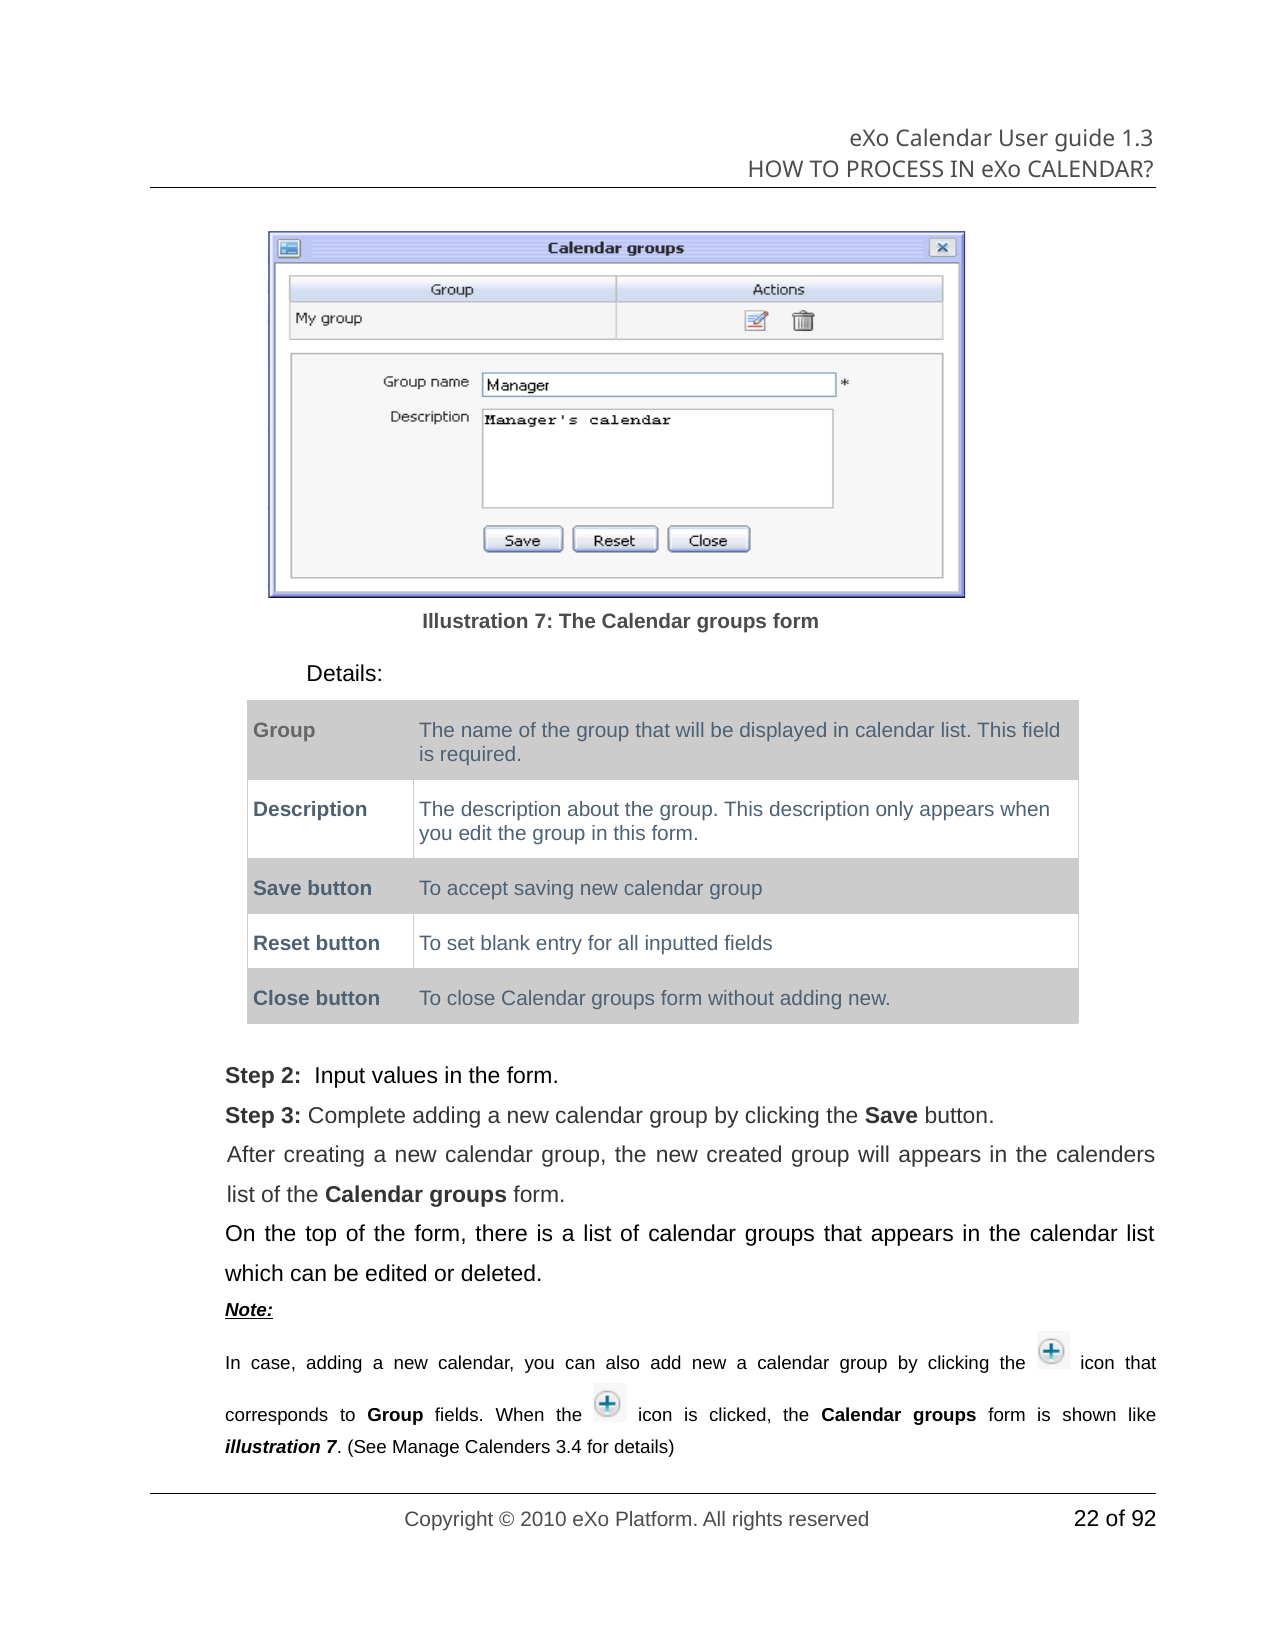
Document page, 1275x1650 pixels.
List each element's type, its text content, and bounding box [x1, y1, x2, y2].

table_cell To accept saving new calendar group [414, 859, 1078, 913]
table_cell Save button [248, 859, 413, 913]
picture [267, 230, 966, 598]
table_cell To close Calendar groups form without adding new. [414, 969, 1078, 1023]
list Illustration 7: The Calendar groups form [253, 243, 988, 633]
list Details: [253, 217, 1156, 687]
list Step 3: Complete adding a new calendar group by clicking the Save button. [187, 1102, 1156, 1128]
picture [593, 1383, 627, 1422]
picture [1037, 1331, 1070, 1369]
table_header Group [248, 701, 413, 779]
list In case, adding a new calendar, you can also add new a calendar group by clicking the icon that corresponds to Group fields. When the icon is clicked, the Calendar groups form is shown like illustration 7. (See Manage Calenders 3.4 for details) [187, 1332, 1156, 1457]
table_cell Description [248, 780, 413, 858]
list On the top of the form, there is a list of calendar groups that appears in the calendar list which can be edited or deleted. [187, 1220, 1156, 1286]
table_cell To set blank entry for all inputted fields [414, 914, 1078, 968]
list Step 2: Input values in the form. [187, 1062, 1156, 1089]
table_header The name of the group that will be displayed in calendar list. This field is required. [414, 701, 1078, 779]
table_cell The description about the group. This description only appears when you edit the group in this form. [414, 780, 1078, 858]
table_cell Close button [248, 969, 413, 1023]
list Note: [187, 1299, 1156, 1321]
table_cell Reset button [248, 914, 413, 968]
list After creating a new calendar group, the new created group will appears in the calenders list of the Calendar groups form. [189, 1141, 1156, 1207]
